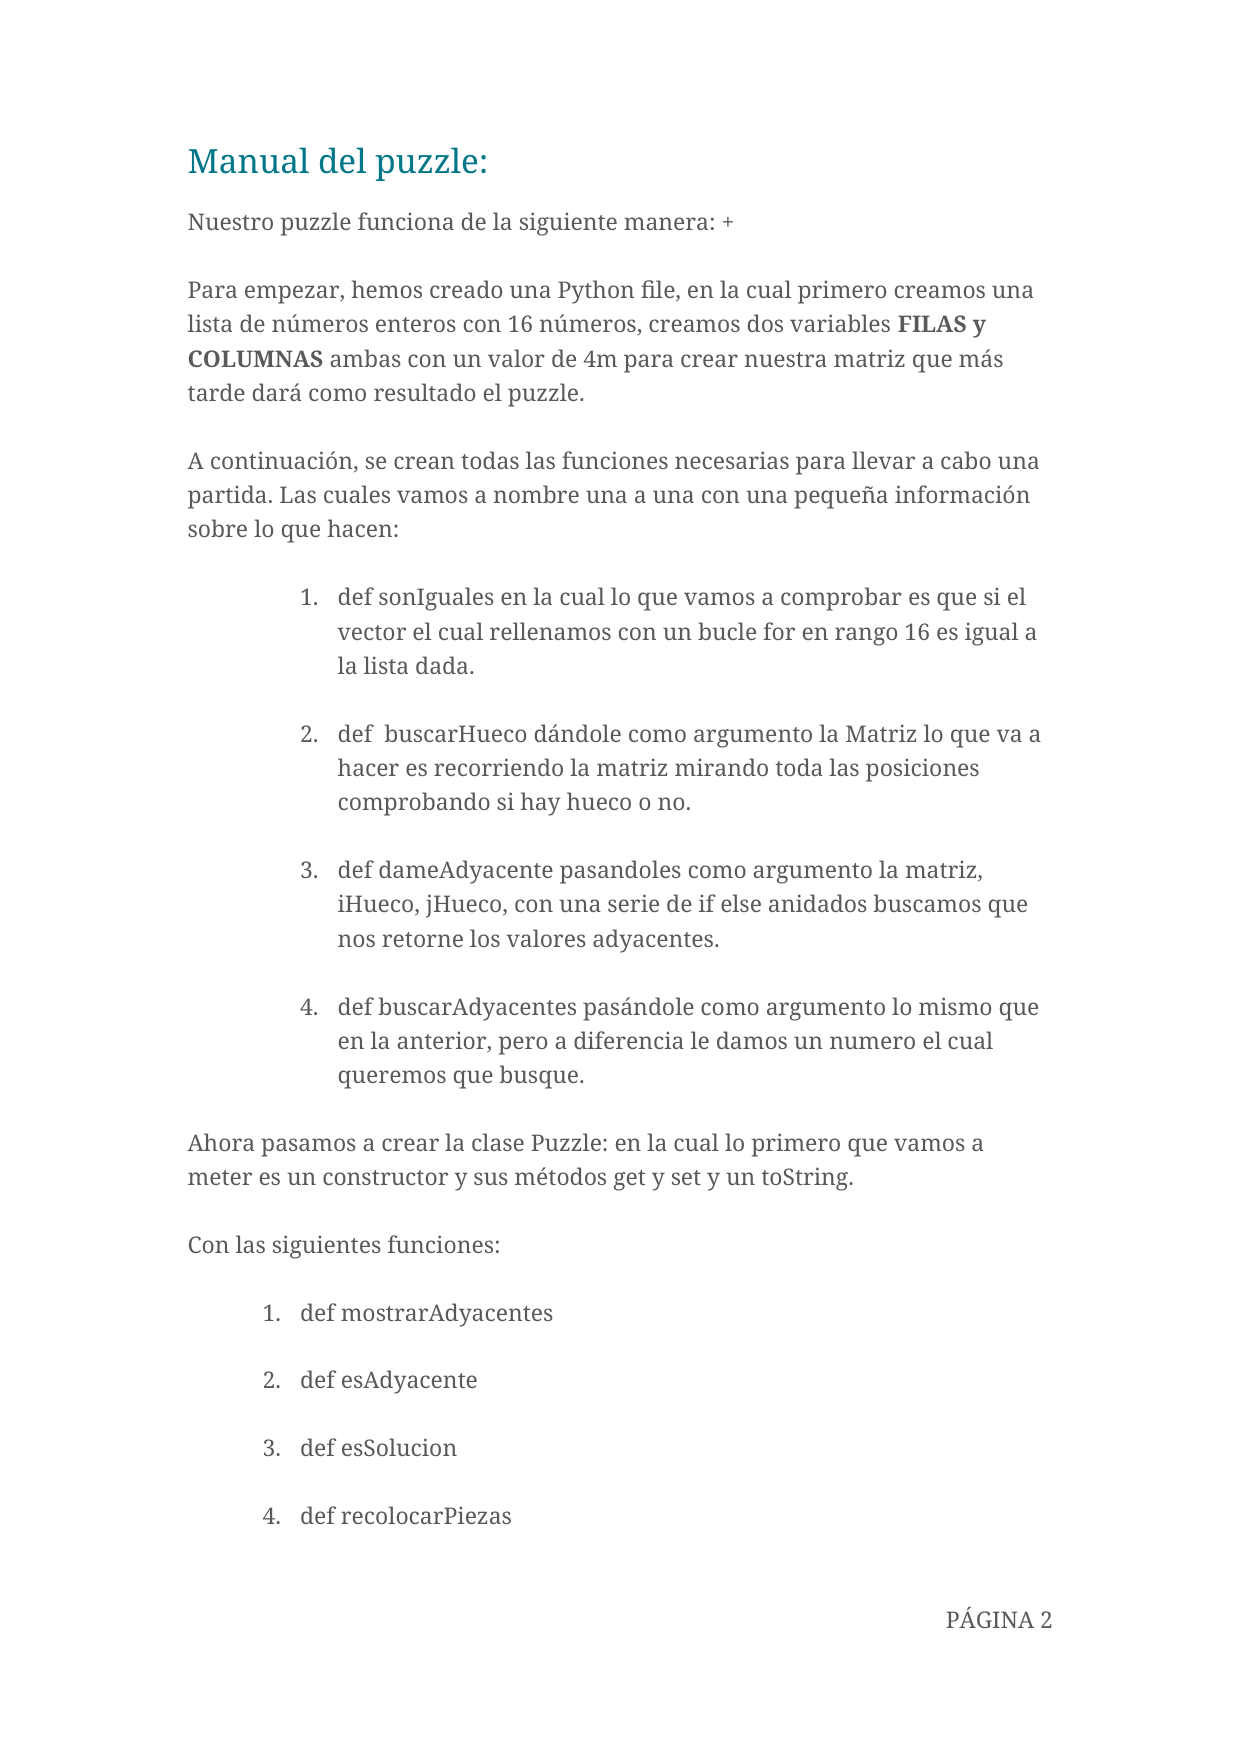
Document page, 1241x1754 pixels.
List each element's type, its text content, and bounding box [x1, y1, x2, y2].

list def dameAdyacente pasandoles como argumento la matriz, iHueco, jHueco, con una serie de if else anidados buscamos que nos retorne los valores adyacentes. [300, 854, 1053, 954]
text Con las siguientes funciones: [187, 1229, 1053, 1260]
text Nuestro puzzle funciona de la siguiente manera: + [187, 206, 1053, 237]
subtitle Manual del puzzle: [187, 137, 1053, 183]
text Ahora pasamos a crear la clase Puzzle: en la cual lo primero que vamos a meter es un constructor y sus métodos get y set y un toString. [187, 1127, 1053, 1193]
list def recolocarPiezas [262, 1500, 1053, 1531]
list def esAdyacente [262, 1364, 1053, 1396]
list def sonIguales en la cual lo que vamos a comprobar es que si el vector el cual rellenamos con un bucle for en rango 16 es igual a la lista dada. [300, 581, 1053, 681]
list def mostrarAdyacentes [262, 1297, 1053, 1328]
text Para empezar, hemos creado una Python file, en la cual primero creamos una lista de números enteros con 16 números, creamos dos variables FILAS y COLUMNAS ambas con un valor de 4m para crear nuestra matriz que más tarde dará como resultado el puzzle. [187, 274, 1053, 408]
text A continuación, se crean todas las funciones necesarias para llevar a cabo una partida. Las cuales vamos a nombre una a una con una pequeña información sobre lo que hacen: [187, 445, 1053, 545]
list def buscarAdyacentes pasándole como argumento lo mismo que en la anterior, pero a diferencia le damos un numero el cual queremos que busque. [300, 991, 1053, 1091]
list def buscarHueco dándole como argumento la Matriz lo que va a hacer es recorriendo la matriz mirando toda las posiciones comprobando si hay hueco o no. [300, 718, 1053, 818]
list def esSolucion [262, 1432, 1053, 1463]
